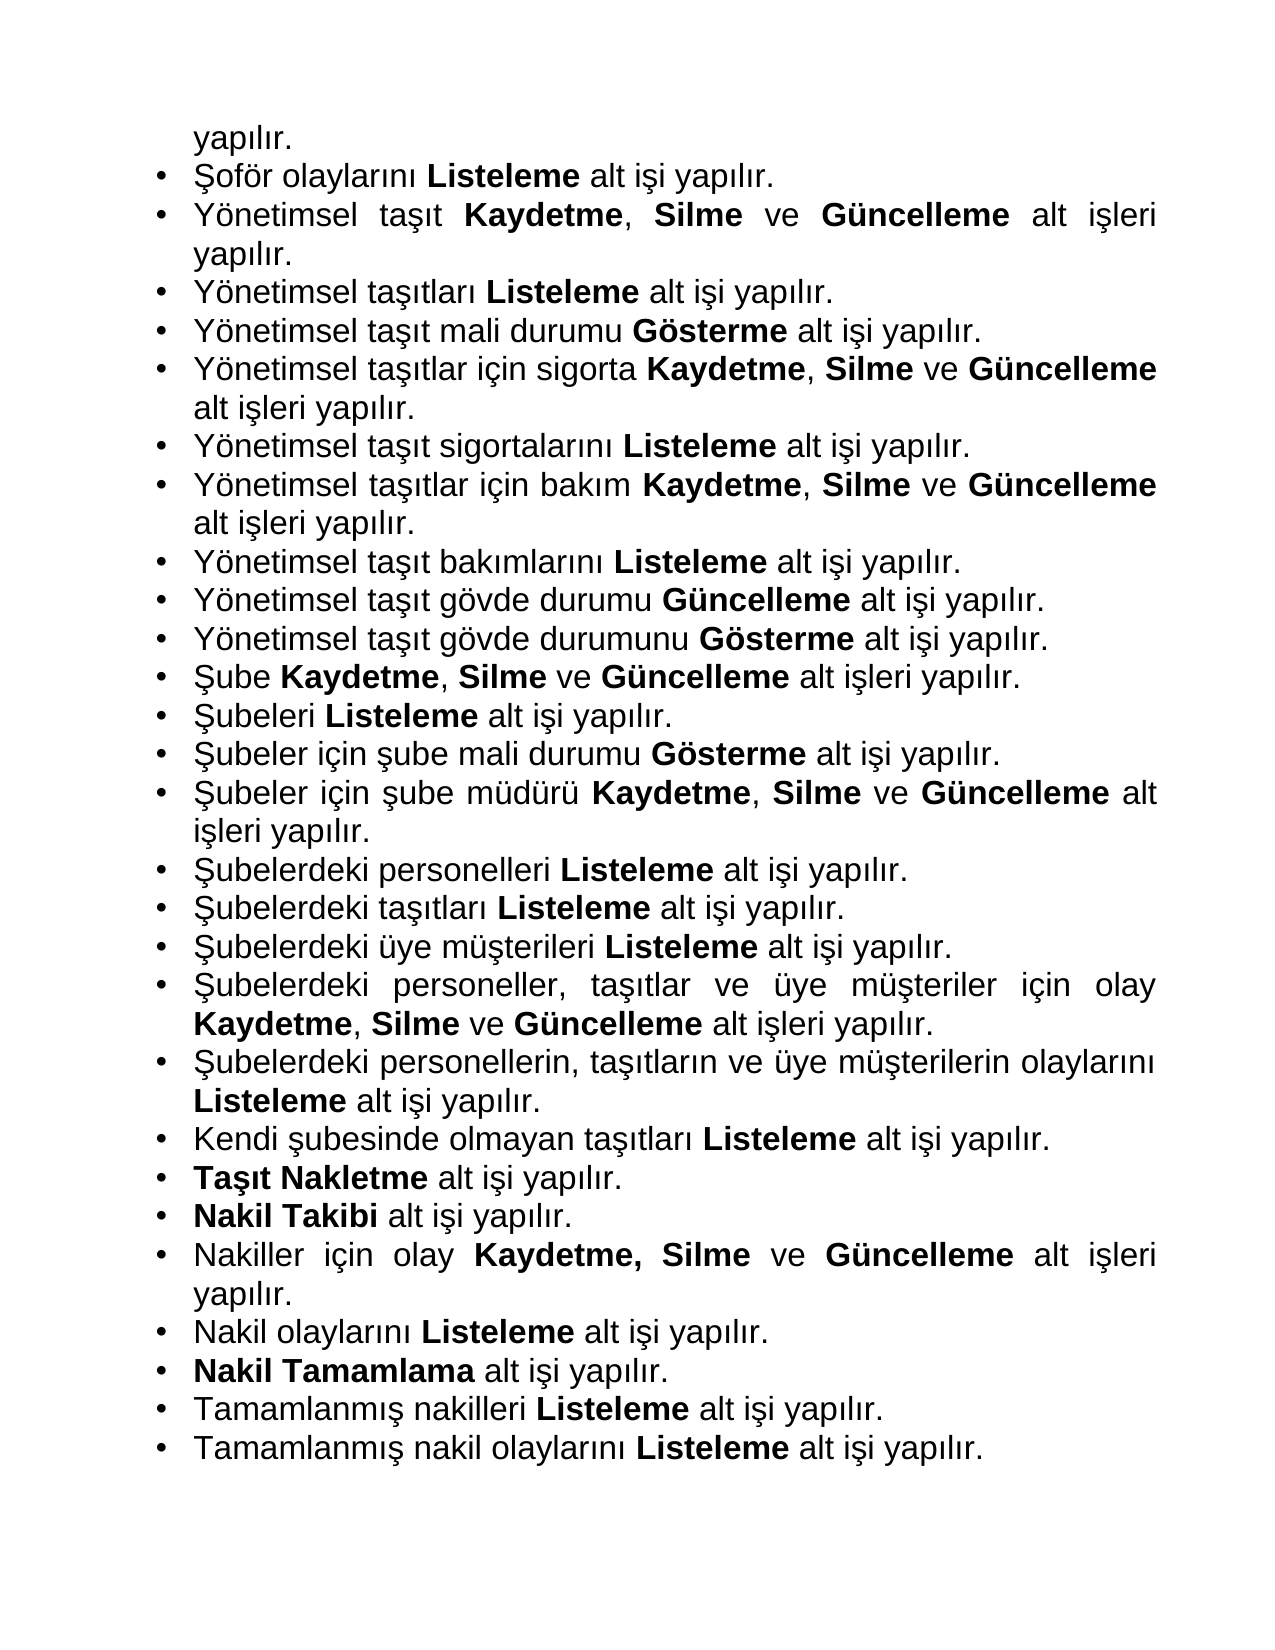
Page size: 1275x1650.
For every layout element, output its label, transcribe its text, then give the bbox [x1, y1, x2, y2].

list Nakil Takibi alt işi yapılır. [156, 1197, 1157, 1235]
list yapılır. [156, 118, 1157, 157]
list Kendi şubesinde olmayan taşıtları Listeleme alt işi yapılır. [156, 1119, 1157, 1158]
list Şubelerdeki üye müşterileri Listeleme alt işi yapılır. [156, 927, 1157, 966]
list Yönetimsel taşıt gövde durumu Güncelleme alt işi yapılır. [156, 580, 1157, 619]
list Şubelerdeki personelleri Listeleme alt işi yapılır. [156, 850, 1157, 888]
list Şube Kaydetme, Silme ve Güncelleme alt işleri yapılır. [156, 657, 1157, 696]
list Taşıt Nakletme alt işi yapılır. [156, 1158, 1157, 1197]
list Şubeleri Listeleme alt işi yapılır. [156, 696, 1157, 734]
list Yönetimsel taşıtlar için bakım Kaydetme, Silme ve Güncelleme alt işleri yapılır. [156, 465, 1157, 542]
list Şoför olaylarını Listeleme alt işi yapılır. [156, 157, 1157, 195]
list Tamamlanmış nakil olaylarını Listeleme alt işi yapılır. [156, 1428, 1157, 1466]
list Tamamlanmış nakilleri Listeleme alt işi yapılır. [156, 1389, 1157, 1428]
list Nakiller için olay Kaydetme, Silme ve Güncelleme alt işleri yapılır. [156, 1235, 1157, 1312]
list Yönetimsel taşıt mali durumu Gösterme alt işi yapılır. [156, 311, 1157, 349]
list Şubeler için şube mali durumu Gösterme alt işi yapılır. [156, 734, 1157, 773]
list Yönetimsel taşıt bakımlarını Listeleme alt işi yapılır. [156, 542, 1157, 580]
list Yönetimsel taşıt Kaydetme, Silme ve Güncelleme alt işleri yapılır. [156, 195, 1157, 272]
list Yönetimsel taşıtları Listeleme alt işi yapılır. [156, 272, 1157, 311]
list Nakil olaylarını Listeleme alt işi yapılır. [156, 1312, 1157, 1351]
list Nakil Tamamlama alt işi yapılır. [156, 1351, 1157, 1389]
list Şubelerdeki taşıtları Listeleme alt işi yapılır. [156, 888, 1157, 927]
list Yönetimsel taşıt gövde durumunu Gösterme alt işi yapılır. [156, 619, 1157, 657]
list Şubelerdeki personellerin, taşıtların ve üye müşterilerin olaylarını Listeleme alt işi yapılır. [156, 1042, 1157, 1119]
list Şubeler için şube müdürü Kaydetme, Silme ve Güncelleme alt işleri yapılır. [156, 773, 1157, 850]
list Yönetimsel taşıtlar için sigorta Kaydetme, Silme ve Güncelleme alt işleri yapılır. [156, 349, 1157, 426]
list Şubelerdeki personeller, taşıtlar ve üye müşteriler için olay Kaydetme, Silme ve Güncelleme alt işleri yapılır. [156, 966, 1157, 1042]
list Yönetimsel taşıt sigortalarını Listeleme alt işi yapılır. [156, 426, 1157, 465]
